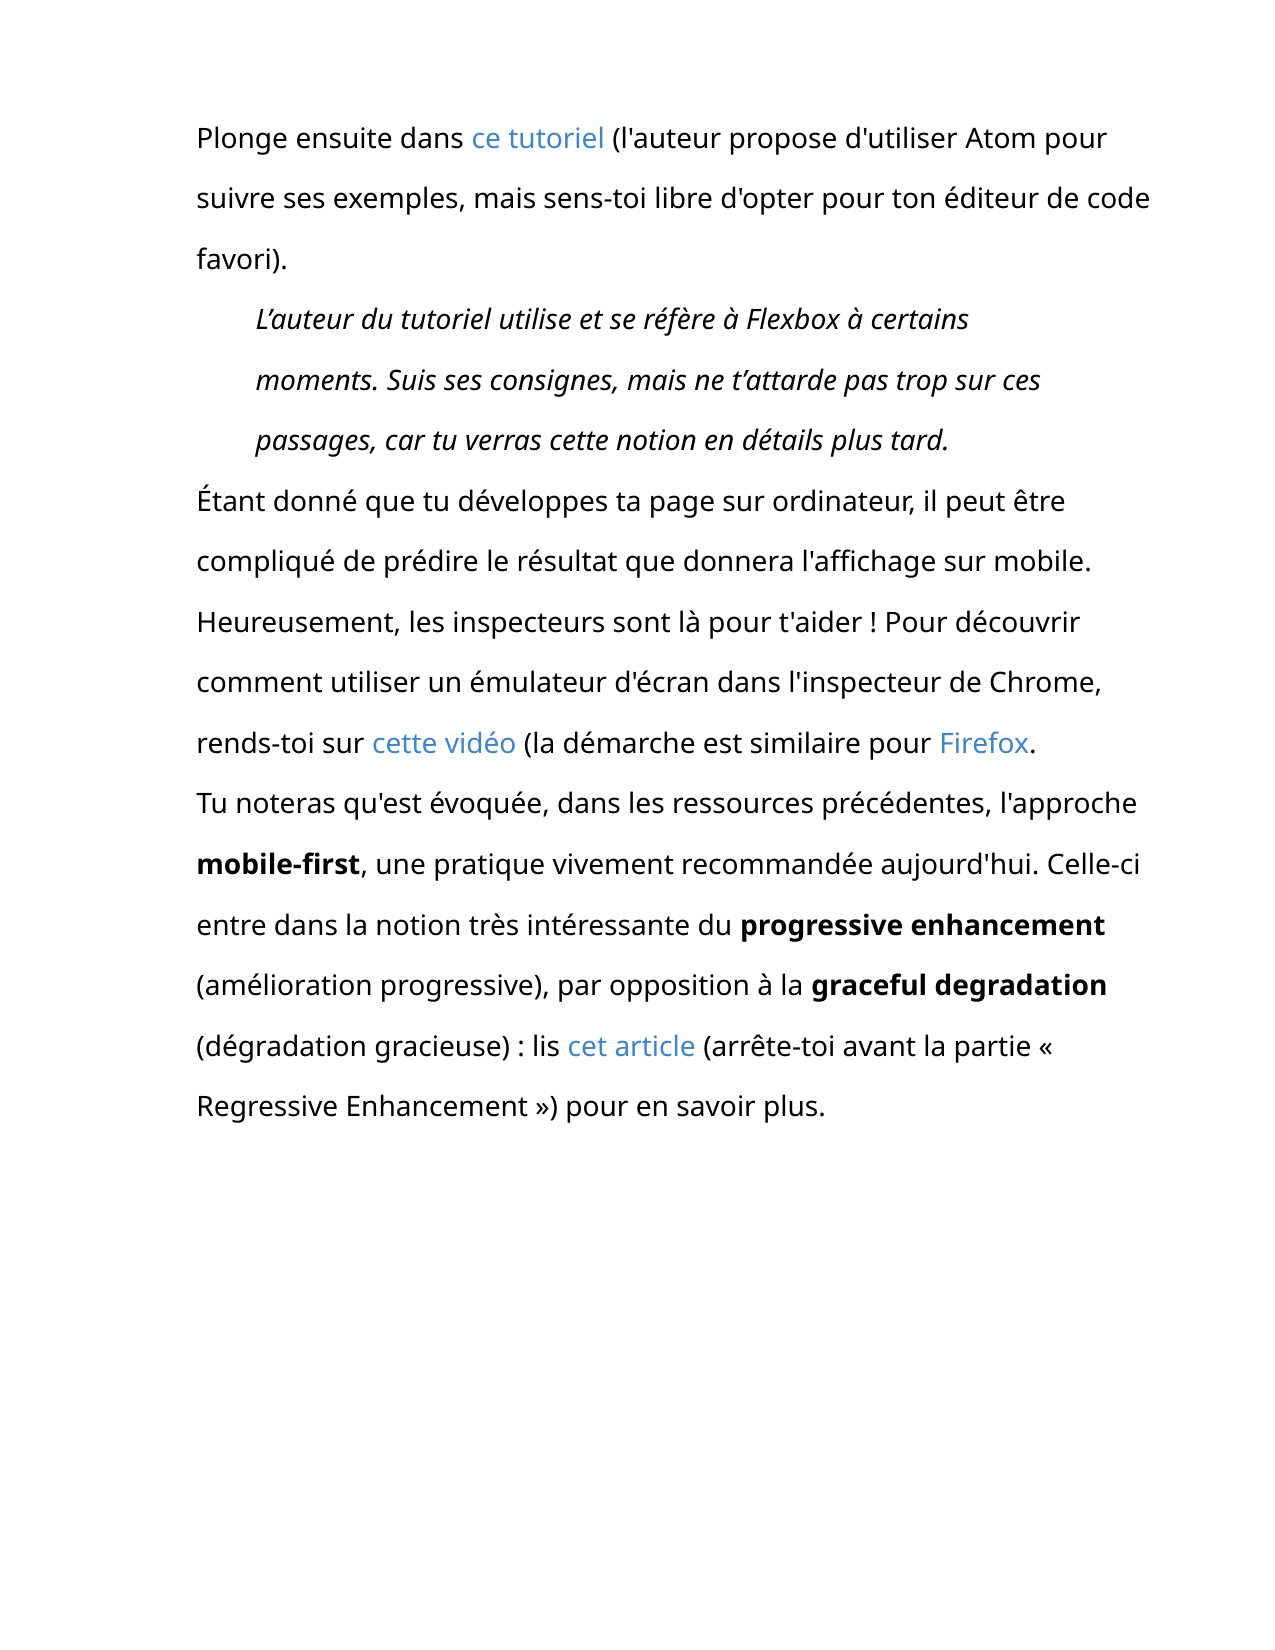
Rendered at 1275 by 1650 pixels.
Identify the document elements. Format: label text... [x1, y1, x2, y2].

text Tu noteras qu'est évoquée, dans les ressources précédentes, l'approche mobile-first, une pratique vivement recommandée aujourd'hui. Celle-ci entre dans la notion très intéressante du progressive enhancement (amélioration progressive), par opposition à la graceful degradation (dégradation gracieuse) : lis cet article (arrête-toi avant la partie « Regressive Enhancement ») pour en savoir plus. [196, 784, 1157, 1125]
text Plonge ensuite dans ce tutoriel (l'auteur propose d'utiliser Atom pour suivre ses exemples, mais sens-toi libre d'opter pour ton éditeur de code favori). [196, 118, 1157, 277]
text Étant donné que tu développes ta page sur ordinateur, il peut être compliqué de prédire le résultat que donnera l'affichage sur mobile. Heureusement, les inspecteurs sont là pour t'aider ! Pour découvrir comment utiliser un émulateur d'écran dans l'inspecteur de Chrome, rends-toi sur cette vidéo (la démarche est similaire pour Firefox. [196, 481, 1157, 762]
text L’auteur du tutoriel utilise et se réfère à Flexbox à certains moments. Suis ses consignes, mais ne t’attarde pas trop sur ces passages, car tu verras cette notion en détails plus tard. [255, 300, 1098, 459]
